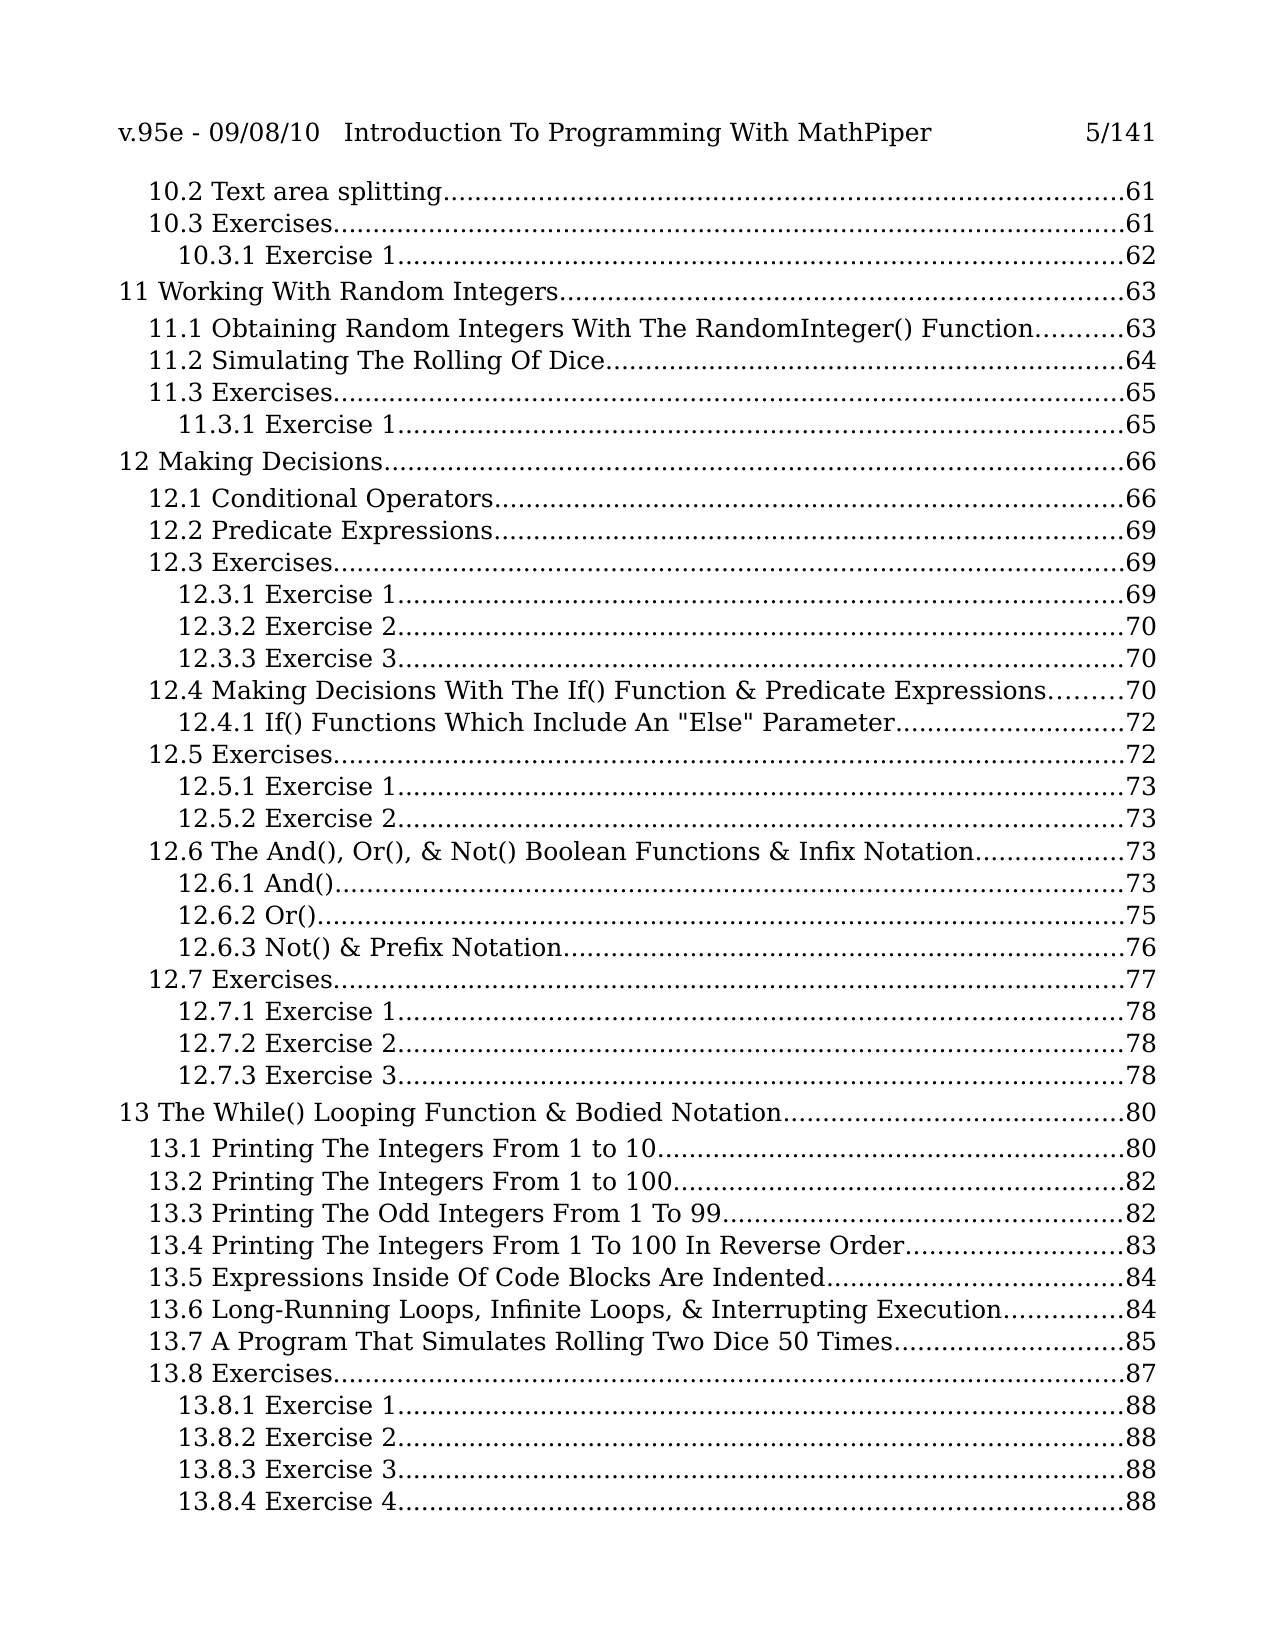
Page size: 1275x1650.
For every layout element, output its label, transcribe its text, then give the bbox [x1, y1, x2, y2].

text 12.5.1 Exercise 1 73 [177, 773, 1157, 802]
text 12.3.3 Exercise 3 70 [177, 644, 1157, 673]
text 12.6.2 Or() 75 [177, 901, 1157, 930]
text 12.3.2 Exercise 2 70 [177, 612, 1157, 641]
text 13.8.3 Exercise 3 88 [177, 1456, 1157, 1485]
text 13.8.2 Exercise 2 88 [177, 1423, 1157, 1453]
text 13.5 Expressions Inside Of Code Blocks Are Indented 84 [148, 1263, 1157, 1292]
text 13.4 Printing The Integers From 1 To 100 In Reverse Order 83 [148, 1231, 1157, 1260]
text 13.2 Printing The Integers From 1 to 100 82 [148, 1167, 1157, 1196]
text 12.2 Predicate Expressions 69 [148, 516, 1157, 545]
text 11.3 Exercises 65 [148, 378, 1157, 408]
text 12.7 Exercises 77 [148, 965, 1157, 994]
text 11.1 Obtaining Random Integers With The RandomInteger() Function 63 [148, 314, 1157, 343]
text 13 The While() Looping Function & Bodied Notation 80 [118, 1098, 1157, 1127]
text 12.3 Exercises 69 [148, 548, 1157, 577]
text 10.2 Text area splitting 61 [148, 177, 1157, 206]
text 13.7 A Program That Simulates Rolling Two Dice 50 Times 85 [148, 1327, 1157, 1356]
text 12.4 Making Decisions With The If() Function & Predicate Expressions 70 [148, 676, 1157, 706]
text 13.8 Exercises 87 [148, 1359, 1157, 1388]
text 12.6.1 And() 73 [177, 869, 1157, 898]
text 12.1 Conditional Operators 66 [148, 484, 1157, 513]
text 12.7.3 Exercise 3 78 [177, 1061, 1157, 1091]
text 13.3 Printing The Odd Integers From 1 To 99 82 [148, 1199, 1157, 1228]
text 11.3.1 Exercise 1 65 [177, 411, 1157, 440]
text 12.5.2 Exercise 2 73 [177, 805, 1157, 834]
text 12.6 The And(), Or(), & Not() Boolean Functions & Infix Notation 73 [148, 837, 1157, 866]
text 12.4.1 If() Functions Which Include An "Else" Parameter 72 [177, 708, 1157, 738]
text 12.5 Exercises 72 [148, 741, 1157, 770]
text 13.6 Long-Running Loops, Infinite Loops, & Interrupting Execution 84 [148, 1295, 1157, 1324]
text 10.3 Exercises 61 [148, 209, 1157, 238]
text 11.2 Simulating The Rolling Of Dice 64 [148, 346, 1157, 376]
text 11 Working With Random Integers 63 [118, 278, 1157, 307]
text 12.7.1 Exercise 1 78 [177, 997, 1157, 1026]
text 12.3.1 Exercise 1 69 [177, 580, 1157, 609]
text 13.8.4 Exercise 4 88 [177, 1488, 1157, 1517]
text 12.6.3 Not() & Prefix Notation 76 [177, 933, 1157, 962]
text 12.7.2 Exercise 2 78 [177, 1029, 1157, 1058]
text 13.8.1 Exercise 1 88 [177, 1391, 1157, 1421]
text 10.3.1 Exercise 1 62 [177, 241, 1157, 270]
text 13.1 Printing The Integers From 1 to 10 80 [148, 1135, 1157, 1164]
text 12 Making Decisions 66 [118, 447, 1157, 476]
